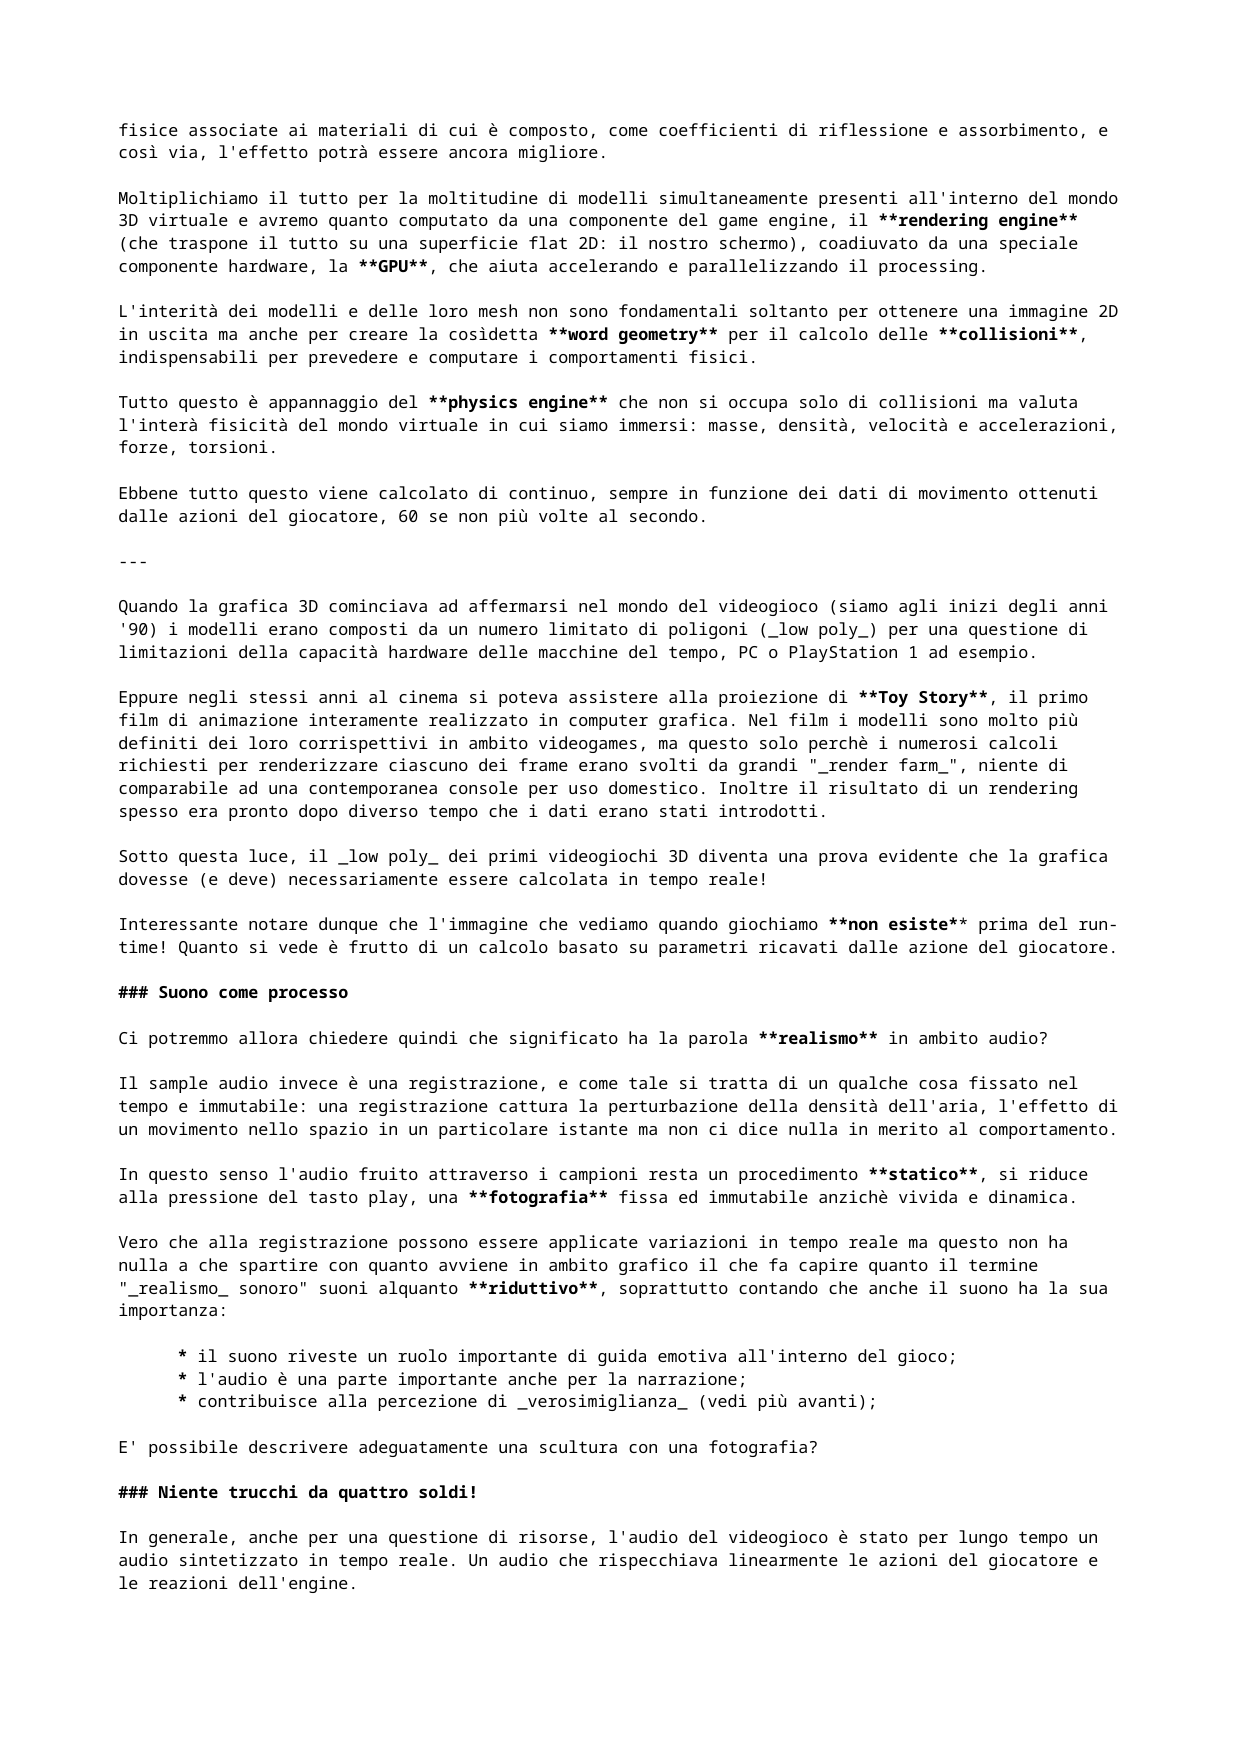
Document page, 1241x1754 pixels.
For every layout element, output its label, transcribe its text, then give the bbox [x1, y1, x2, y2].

text Vero che alla registrazione possono essere applicate variazioni in tempo reale ma questo non ha nulla a che spartire con quanto avviene in ambito grafico il che fa capire quanto il termine "_realismo_ sonoro" suoni alquanto **riduttivo**, soprattutto contando che anche il suono ha la sua importanza: [118, 1231, 1122, 1322]
text * il suono riveste un ruolo importante di guida emotiva all'interno del gioco; [177, 1344, 1122, 1367]
text --- [118, 549, 1122, 572]
text ### Niente trucchi da quattro soldi! [118, 1481, 1122, 1503]
text fisice associate ai materiali di cui è composto, come coefficienti di riflessione e assorbimento, e così via, l'effetto potrà essere ancora migliore. [118, 118, 1122, 163]
text Quando la grafica 3D cominciava ad affermarsi nel mondo del videogioco (siamo agli inizi degli anni '90) i modelli erano composti da un numero limitato di poligoni (_low poly_) per una questione di limitazioni della capacità hardware delle macchine del tempo, PC o PlayStation 1 ad esempio. [118, 595, 1122, 663]
text Tutto questo è appannaggio del **physics engine** che non si occupa solo di collisioni ma valuta l'interà fisicità del mondo virtuale in cui siamo immersi: masse, densità, velocità e accelerazioni, forze, torsioni. [118, 391, 1122, 459]
text Ci potremmo allora chiedere quindi che significato ha la parola **realismo** in ambito audio? [118, 1026, 1122, 1049]
text In generale, anche per una questione di risorse, l'audio del videogioco è stato per lungo tempo un audio sintetizzato in tempo reale. Un audio che rispecchiava linearmente le azioni del giocatore e le reazioni dell'engine. [118, 1526, 1122, 1594]
text Eppure negli stessi anni al cinema si poteva assistere alla proiezione di **Toy Story**, il primo film di animazione interamente realizzato in computer grafica. Nel film i modelli sono molto più definiti dei loro corrispettivi in ambito videogames, ma questo solo perchè i numerosi calcoli richiesti per renderizzare ciascuno dei frame erano svolti da grandi "_render farm_", niente di comparabile ad una contemporanea console per uso domestico. Inoltre il risultato di un rendering spesso era pronto dopo diverso tempo che i dati erano stati introdotti. [118, 686, 1122, 822]
text * contribuisce alla percezione di _verosimiglianza_ (vedi più avanti); [177, 1390, 1122, 1412]
text Sotto questa luce, il _low poly_ dei primi videogiochi 3D diventa una prova evidente che la grafica dovesse (e deve) necessariamente essere calcolata in tempo reale! [118, 845, 1122, 890]
text Interessante notare dunque che l'immagine che vediamo quando giochiamo **non esiste** prima del run-time! Quanto si vede è frutto di un calcolo basato su parametri ricavati dalle azione del giocatore. [118, 913, 1122, 958]
text In questo senso l'audio fruito attraverso i campioni resta un procedimento **statico**, si riduce alla pressione del tasto play, una **fotografia** fissa ed immutabile anzichè vivida e dinamica. [118, 1163, 1122, 1208]
text E' possibile descrivere adeguatamente una scultura con una fotografia? [118, 1435, 1122, 1458]
text L'interità dei modelli e delle loro mesh non sono fondamentali soltanto per ottenere una immagine 2D in uscita ma anche per creare la cosìdetta **word geometry** per il calcolo delle **collisioni**, indispensabili per prevedere e computare i comportamenti fisici. [118, 300, 1122, 368]
text ### Suono come processo [118, 981, 1122, 1004]
text Il sample audio invece è una registrazione, e come tale si tratta di un qualche cosa fissato nel tempo e immutabile: una registrazione cattura la perturbazione della densità dell'aria, l'effetto di un movimento nello spazio in un particolare istante ma non ci dice nulla in merito al comportamento. [118, 1072, 1122, 1140]
text * l'audio è una parte importante anche per la narrazione; [177, 1367, 1122, 1390]
text Ebbene tutto questo viene calcolato di continuo, sempre in funzione dei dati di movimento ottenuti dalle azioni del giocatore, 60 se non più volte al secondo. [118, 481, 1122, 527]
text Moltiplichiamo il tutto per la moltitudine di modelli simultaneamente presenti all'interno del mondo 3D virtuale e avremo quanto computato da una componente del game engine, il **rendering engine** (che traspone il tutto su una superficie flat 2D: il nostro schermo), coadiuvato da una speciale componente hardware, la **GPU**, che aiuta accelerando e parallelizzando il processing. [118, 186, 1122, 277]
